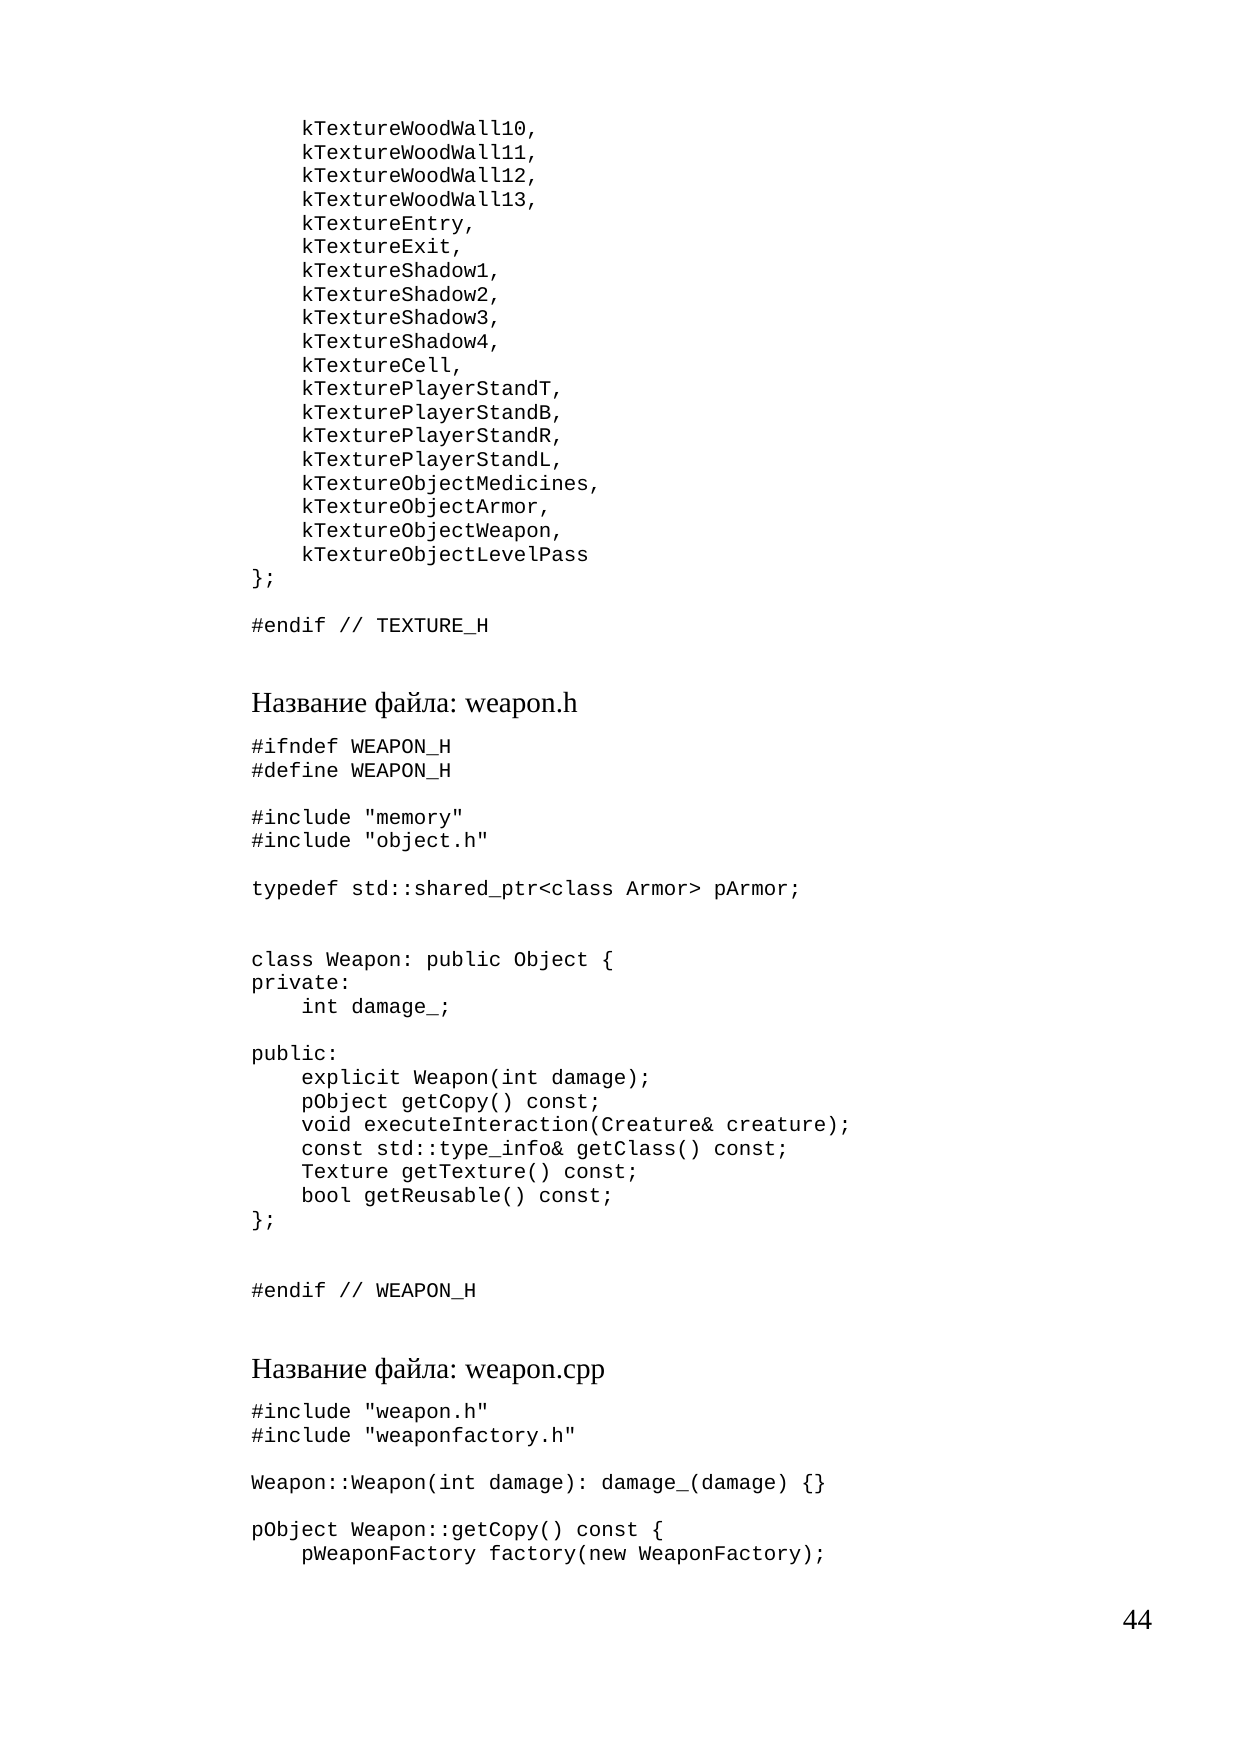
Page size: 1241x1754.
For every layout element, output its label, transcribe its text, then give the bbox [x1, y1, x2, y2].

text Weapon::Weapon(int damage): damage_(damage) {} [177, 1472, 1152, 1496]
text kTextureWoodWall13, [177, 189, 1152, 213]
text kTextureObjectMedicines, [177, 473, 1152, 496]
text Название файла: weapon.cpp [177, 1351, 1152, 1384]
text kTextureExit, [177, 236, 1152, 260]
text pObject Weapon::getCopy() const { [177, 1519, 1152, 1543]
text private: [177, 972, 1152, 996]
text int damage_; [177, 996, 1152, 1020]
text #include "object.h" [177, 831, 1152, 854]
text kTexturePlayerStandR, [177, 426, 1152, 449]
text kTextureShadow3, [177, 307, 1152, 331]
text #define WEAPON_H [177, 759, 1152, 783]
text kTexturePlayerStandB, [177, 402, 1152, 426]
text kTexturePlayerStandT, [177, 378, 1152, 402]
text class Weapon: public Object { [177, 949, 1152, 972]
text }; [177, 1209, 1152, 1232]
text public: [177, 1043, 1152, 1067]
text kTextureObjectWeapon, [177, 520, 1152, 544]
text pWeaponFactory factory(new WeaponFactory); [177, 1543, 1152, 1567]
text explicit Weapon(int damage); [177, 1067, 1152, 1091]
text }; [177, 567, 1152, 591]
text kTextureShadow2, [177, 284, 1152, 307]
text kTextureWoodWall11, [177, 142, 1152, 165]
text Название файла: weapon.h [177, 686, 1152, 719]
text #endif // WEAPON_H [177, 1280, 1152, 1303]
text kTextureWoodWall10, [177, 118, 1152, 142]
text const std::type_info& getClass() const; [177, 1138, 1152, 1162]
text #endif // TEXTURE_H [177, 615, 1152, 638]
text Texture getTexture() const; [177, 1162, 1152, 1185]
text kTextureObjectLevelPass [177, 544, 1152, 567]
text #include "weapon.h" [177, 1401, 1152, 1425]
text kTextureShadow4, [177, 331, 1152, 354]
text #include "weaponfactory.h" [177, 1425, 1152, 1448]
text kTextureShadow1, [177, 260, 1152, 284]
text pObject getCopy() const; [177, 1091, 1152, 1114]
text kTextureCell, [177, 354, 1152, 378]
text bool getReusable() const; [177, 1185, 1152, 1209]
text typedef std::shared_ptr<class Armor> pArmor; [177, 878, 1152, 901]
text kTextureEntry, [177, 213, 1152, 236]
text void executeInteraction(Creature& creature); [177, 1114, 1152, 1138]
text #include "memory" [177, 807, 1152, 831]
text kTextureWoodWall12, [177, 165, 1152, 189]
text kTextureObjectArmor, [177, 496, 1152, 520]
text kTexturePlayerStandL, [177, 449, 1152, 473]
text #ifndef WEAPON_H [177, 736, 1152, 759]
